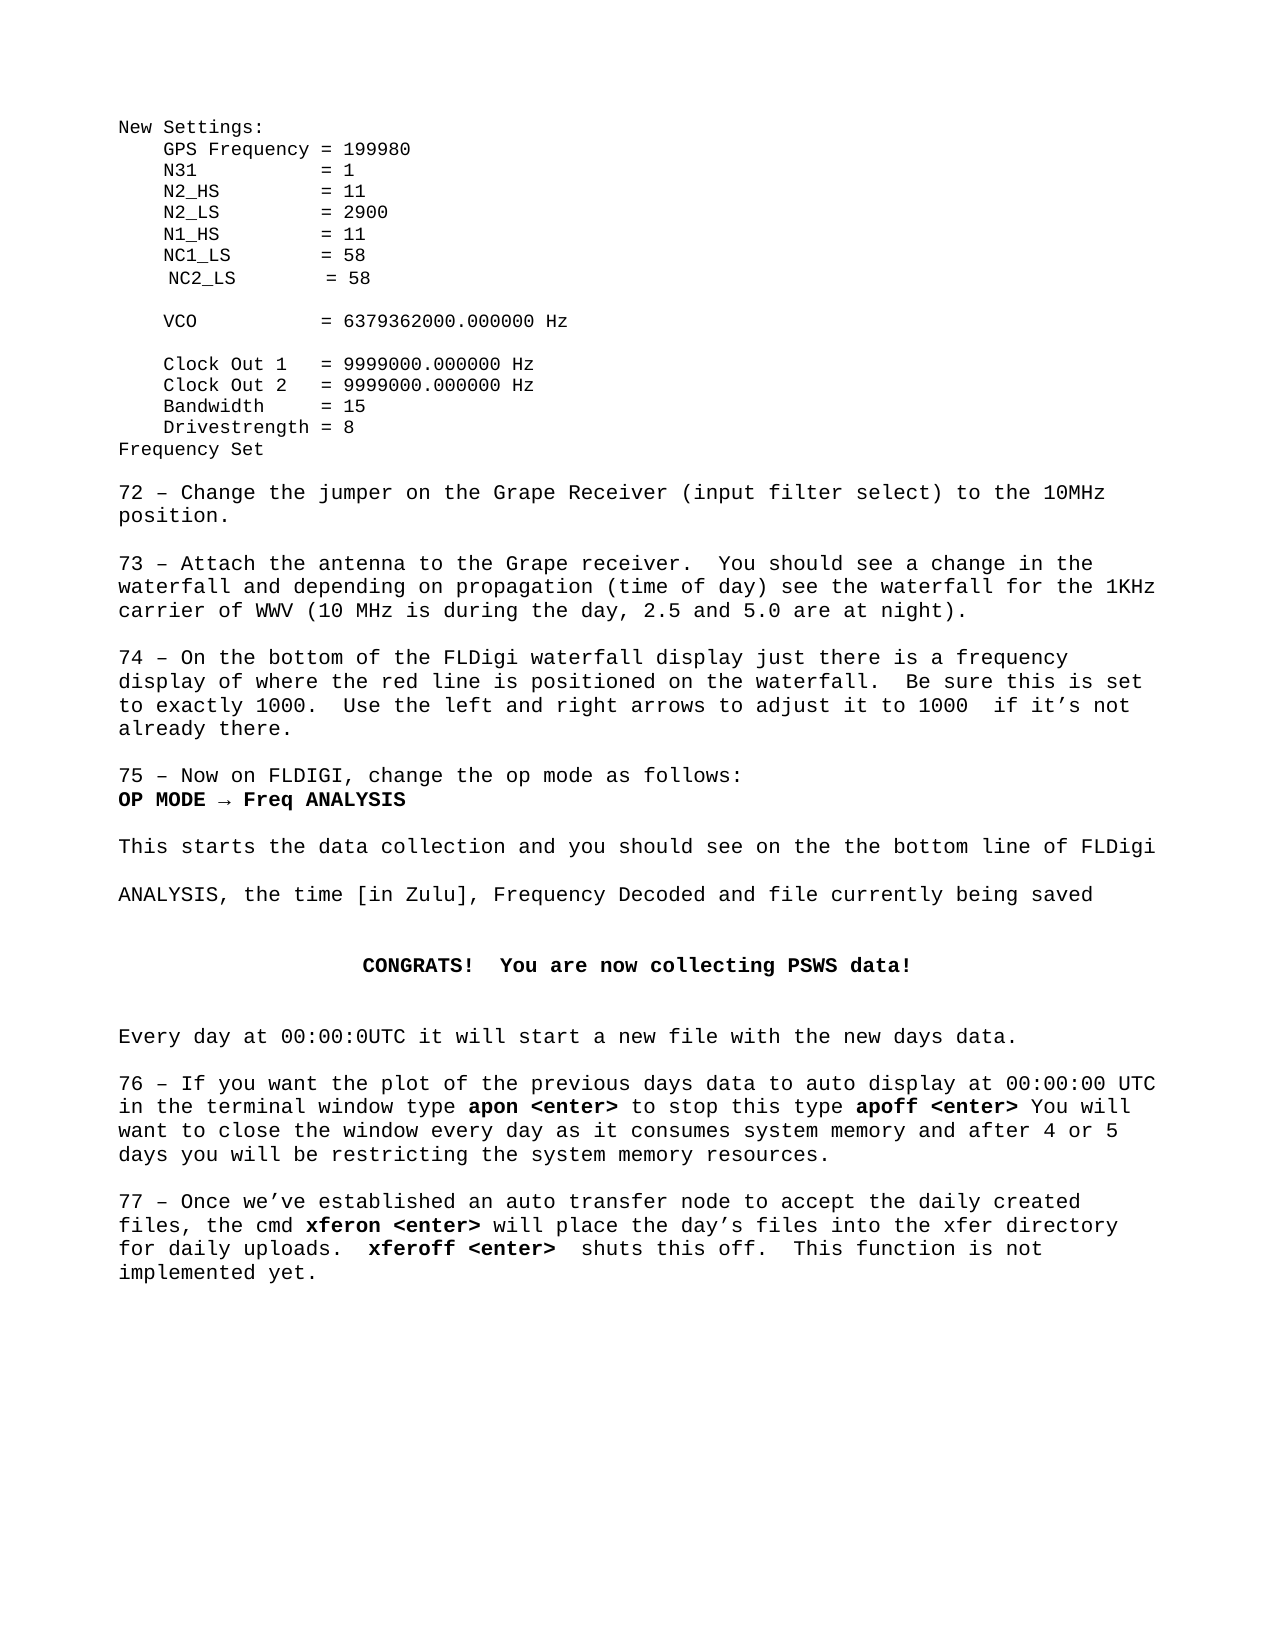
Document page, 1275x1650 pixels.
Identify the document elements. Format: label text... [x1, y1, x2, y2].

text This starts the data collection and you should see on the the bottom line of FLDigi [118, 836, 1157, 860]
text NC1_LS = 58 [118, 246, 1157, 267]
text in the terminal window type apon <enter> to stop this type apoff <enter> You will want to close the window every day as it consumes system memory and after 4 or 5 days you will be restricting the system memory resources. [118, 1097, 1157, 1167]
text 73 – Attach the antenna to the Grape receiver. You should see a change in the waterfall and depending on propagation (time of day) see the waterfall for the 1KHz carrier of WWV (10 MHz is during the day, 2.5 and 5.0 are at night). [118, 553, 1157, 624]
text N1_HS = 11 [118, 224, 1157, 246]
text N2_HS = 11 [118, 182, 1157, 203]
text 75 – Now on FLDIGI, change the op mode as follows: [118, 766, 1157, 789]
text CONGRATS! You are now collecting PSWS data! [118, 955, 1157, 978]
text Frequency Set [118, 439, 1157, 461]
text Clock Out 2 = 9999000.000000 Hz [118, 376, 1157, 397]
text 77 – Once we’ve established an auto transfer node to accept the daily created files, the cmd xferon <enter> will place the day’s files into the xfer directory for daily uploads. xferoff <enter> shuts this off. This function is not implemented yet. [118, 1191, 1157, 1286]
text 76 – If you want the plot of the previous days data to auto display at 00:00:00 UTC [118, 1073, 1157, 1097]
text N31 = 1 [118, 161, 1157, 182]
text NC2_LS = 58 [118, 267, 1157, 291]
text Clock Out 1 = 9999000.000000 Hz [118, 354, 1157, 376]
text Every day at 00:00:0UTC it will start a new file with the new days data. [118, 1026, 1157, 1049]
text OP MODE → Freq ANALYSIS [118, 789, 1157, 813]
text New Settings: [118, 118, 1157, 139]
text Bandwidth = 15 [118, 397, 1157, 418]
text N2_LS = 2900 [118, 203, 1157, 224]
text Drivestrength = 8 [118, 418, 1157, 439]
text ANALYSIS, the time [in Zulu], Frequency Decoded and file currently being saved [118, 884, 1157, 907]
text 74 – On the bottom of the FLDigi waterfall display just there is a frequency display of where the red line is positioned on the waterfall. Be sure this is set to exactly 1000. Use the left and right arrows to adjust it to 1000 if it’s not already there. [118, 647, 1157, 742]
text VCO = 6379362000.000000 Hz [118, 312, 1157, 333]
text GPS Frequency = 199980 [118, 139, 1157, 161]
text 72 – Change the jumper on the Grape Receiver (input filter select) to the 10MHz position. [118, 482, 1157, 529]
